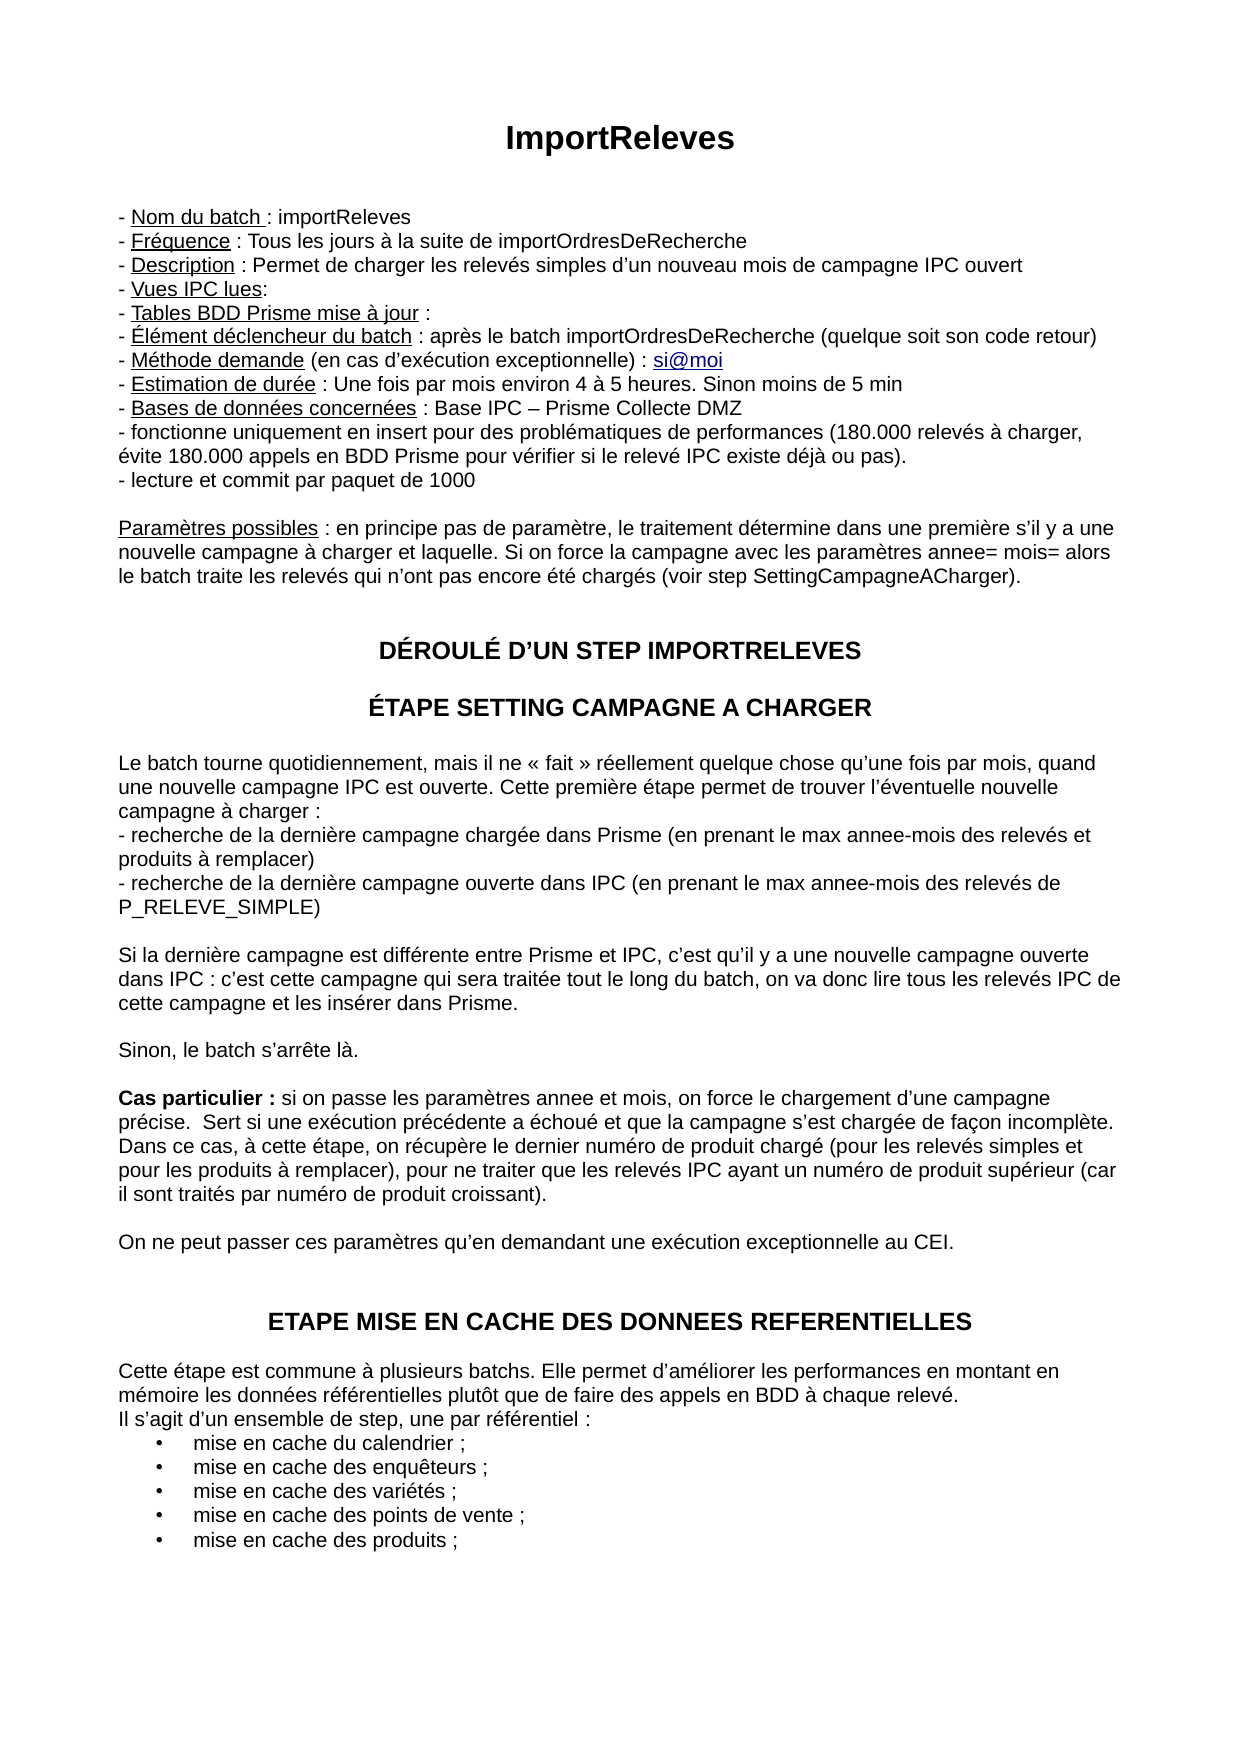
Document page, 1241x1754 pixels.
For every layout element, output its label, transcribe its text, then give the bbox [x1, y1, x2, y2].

text - Description : Permet de charger les relevés simples d’un nouveau mois de campagne IPC ouvert [118, 252, 1122, 276]
text - Bases de données concernées : Base IPC – Prisme Collecte DMZ [118, 396, 1122, 420]
text - Élément déclencheur du batch : après le batch importOrdresDeRecherche (quelque soit son code retour) [118, 324, 1122, 348]
text - recherche de la dernière campagne ouverte dans IPC (en prenant le max annee-mois des relevés de P_RELEVE_SIMPLE) [118, 871, 1122, 918]
list mise en cache des enquêteurs ; [156, 1455, 1122, 1479]
text Cette étape est commune à plusieurs batchs. Elle permet d’améliorer les performances en montant en mémoire les données référentielles plutôt que de faire des appels en BDD à chaque relevé. [118, 1359, 1122, 1407]
text Paramètres possibles : en principe pas de paramètre, le traitement détermine dans une première s’il y a une nouvelle campagne à charger et laquelle. Si on force la campagne avec les paramètres annee= mois= alors le batch traite les relevés qui n’ont pas encore été chargés (voir step SettingCampagneACharger). [118, 516, 1122, 588]
list mise en cache du calendrier ; [156, 1431, 1122, 1455]
list mise en cache des produits ; [156, 1527, 1122, 1551]
text Il s’agit d’un ensemble de step, une par référentiel : [118, 1407, 1122, 1431]
text ÉTAPE SETTING CAMPAGNE A CHARGER [118, 693, 1122, 722]
text - Méthode demande (en cas d’exécution exceptionnelle) : si@moi [118, 348, 1122, 372]
list mise en cache des points de vente ; [156, 1503, 1122, 1527]
text Cas particulier : si on passe les paramètres annee et mois, on force le chargement d’une campagne précise. Sert si une exécution précédente a échoué et que la campagne s’est chargée de façon incomplète. Dans ce cas, à cette étape, on récupère le dernier numéro de produit chargé (pour les relevés simples et pour les produits à remplacer), pour ne traiter que les relevés IPC ayant un numéro de produit supérieur (car il sont traités par numéro de produit croissant). [118, 1086, 1122, 1206]
text Le batch tourne quotidiennement, mais il ne « fait » réellement quelque chose qu’une fois par mois, quand une nouvelle campagne IPC est ouverte. Cette première étape permet de trouver l’éventuelle nouvelle campagne à charger : [118, 751, 1122, 823]
list mise en cache des variétés ; [156, 1479, 1122, 1503]
text - Fréquence : Tous les jours à la suite de importOrdresDeRecherche [118, 228, 1122, 252]
text Si la dernière campagne est différente entre Prisme et IPC, c’est qu’il y a une nouvelle campagne ouverte dans IPC : c’est cette campagne qui sera traitée tout le long du batch, on va donc lire tous les relevés IPC de cette campagne et les insérer dans Prisme. [118, 942, 1122, 1014]
text ETAPE MISE EN CACHE DES DONNEES REFERENTIELLES [118, 1307, 1122, 1335]
text DÉROULÉ D’UN STEP IMPORTRELEVES [118, 636, 1122, 664]
text Sinon, le batch s’arrête là. [118, 1038, 1122, 1062]
text - Estimation de durée : Une fois par mois environ 4 à 5 heures. Sinon moins de 5 min [118, 372, 1122, 396]
text - recherche de la dernière campagne chargée dans Prisme (en prenant le max annee-mois des relevés et produits à remplacer) [118, 823, 1122, 871]
text - fonctionne uniquement en insert pour des problématiques de performances (180.000 relevés à charger, évite 180.000 appels en BDD Prisme pour vérifier si le relevé IPC existe déjà ou pas). [118, 420, 1122, 468]
text On ne peut passer ces paramètres qu’en demandant une exécution exceptionnelle au CEI. [118, 1230, 1122, 1254]
text - lecture et commit par paquet de 1000 [118, 468, 1122, 492]
text ImportReleves [118, 118, 1122, 157]
text - Nom du batch : importReleves [118, 204, 1122, 228]
text - Tables BDD Prisme mise à jour : [118, 300, 1122, 324]
text - Vues IPC lues: [118, 276, 1122, 300]
